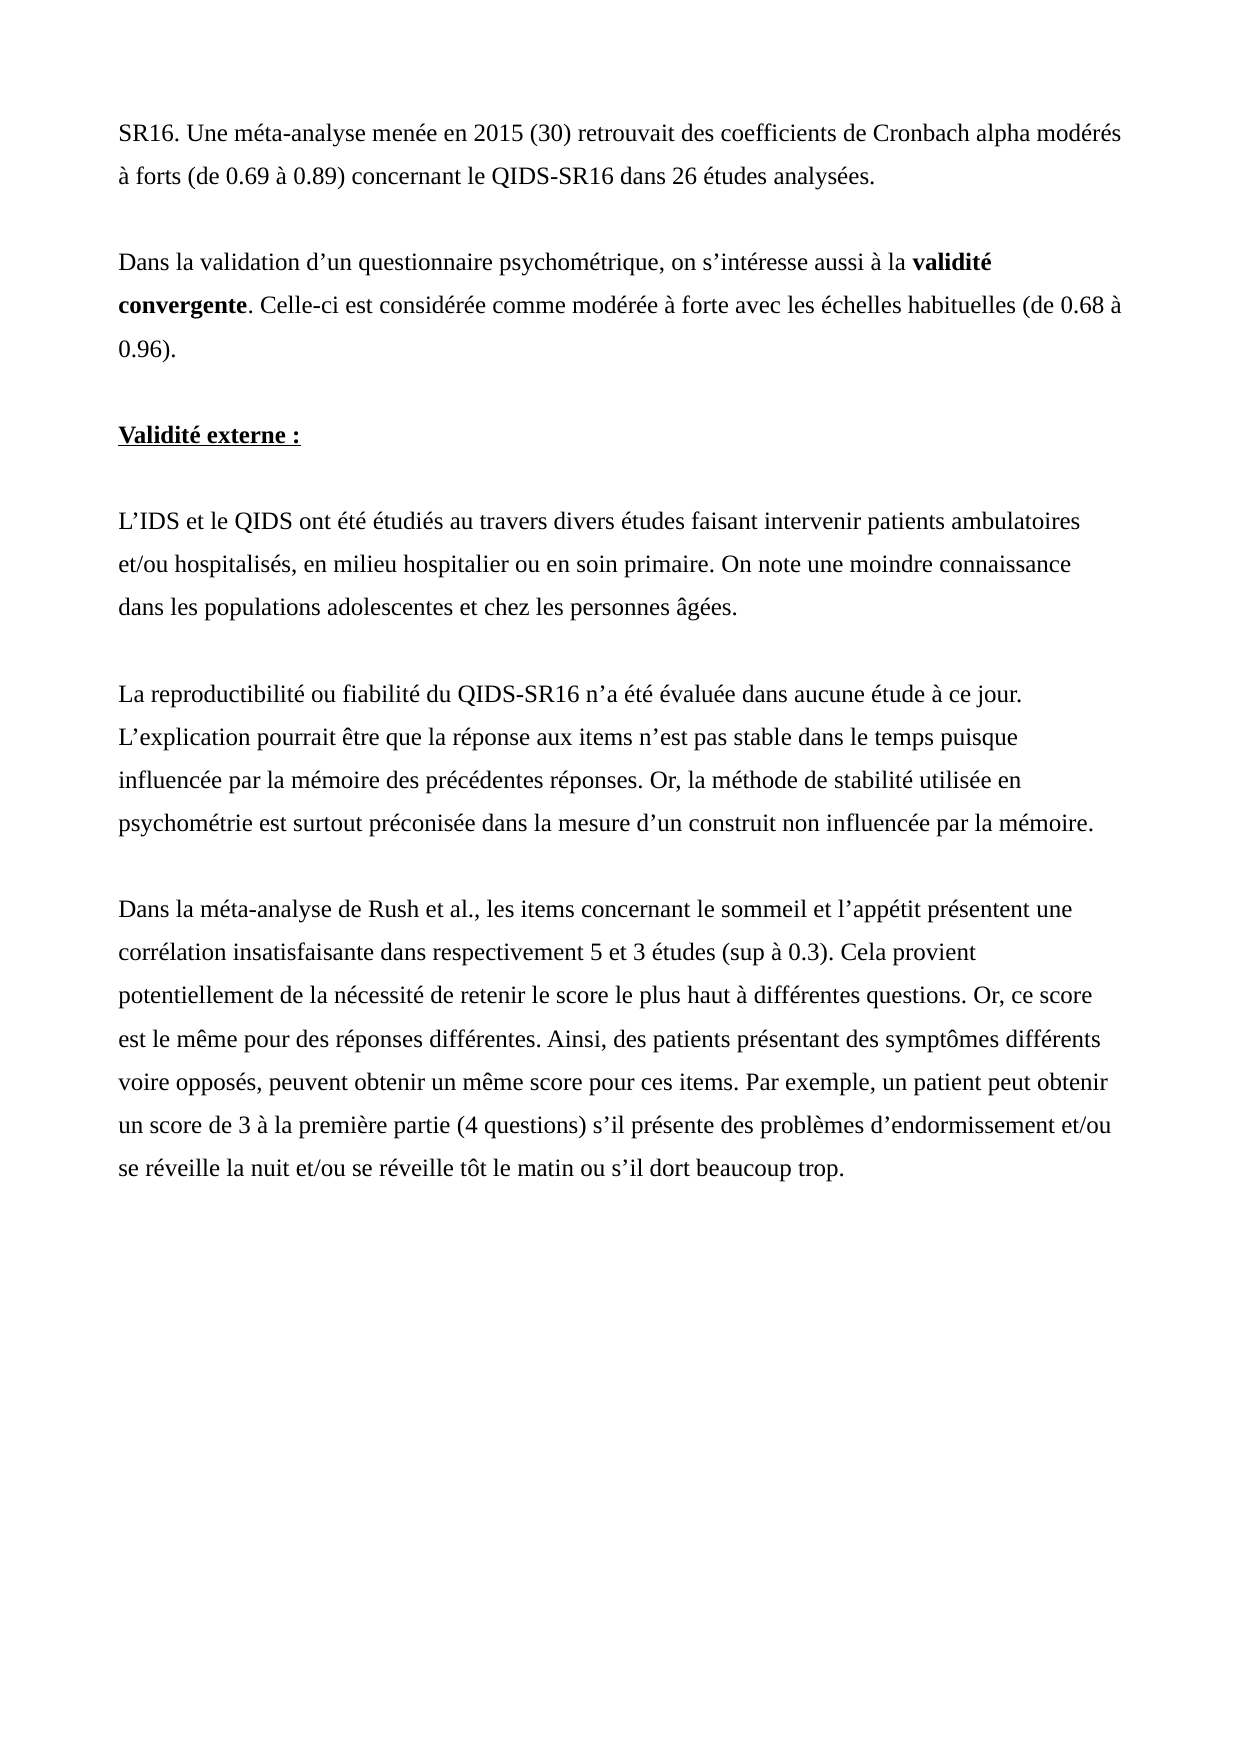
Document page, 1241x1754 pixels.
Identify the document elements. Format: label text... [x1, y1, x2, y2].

text L’IDS et le QIDS ont été étudiés au travers divers études faisant intervenir patients ambulatoires et/ou hospitalisés, en milieu hospitalier ou en soin primaire. On note une moindre connaissance dans les populations adolescentes et chez les personnes âgées. [118, 506, 1122, 621]
text SR16. Une méta-analyse menée en 2015 (30) retrouvait des coefficients de Cronbach alpha modérés à forts (de 0.69 à 0.89) concernant le QIDS-SR16 dans 26 études analysées. [118, 118, 1122, 190]
text Validité externe : [118, 420, 1122, 449]
text Dans la validation d’un questionnaire psychométrique, on s’intéresse aussi à la validité convergente. Celle-ci est considérée comme modérée à forte avec les échelles habituelles (de 0.68 à 0.96). [118, 247, 1122, 362]
text Dans la méta-analyse de Rush et al., les items concernant le sommeil et l’appétit présentent une corrélation insatisfaisante dans respectivement 5 et 3 études (sup à 0.3). Cela provient potentiellement de la nécessité de retenir le score le plus haut à différentes questions. Or, ce score est le même pour des réponses différentes. Ainsi, des patients présentant des symptômes différents voire opposés, peuvent obtenir un même score pour ces items. Par exemple, un patient peut obtenir un score de 3 à la première partie (4 questions) s’il présente des problèmes d’endormissement et/ou se réveille la nuit et/ou se réveille tôt le matin ou s’il dort beaucoup trop. [118, 894, 1122, 1182]
text La reproductibilité ou fiabilité du QIDS-SR16 n’a été évaluée dans aucune étude à ce jour. L’explication pourrait être que la réponse aux items n’est pas stable dans le temps puisque influencée par la mémoire des précédentes réponses. Or, la méthode de stabilité utilisée en psychométrie est surtout préconisée dans la mesure d’un construit non influencée par la mémoire. [118, 679, 1122, 837]
